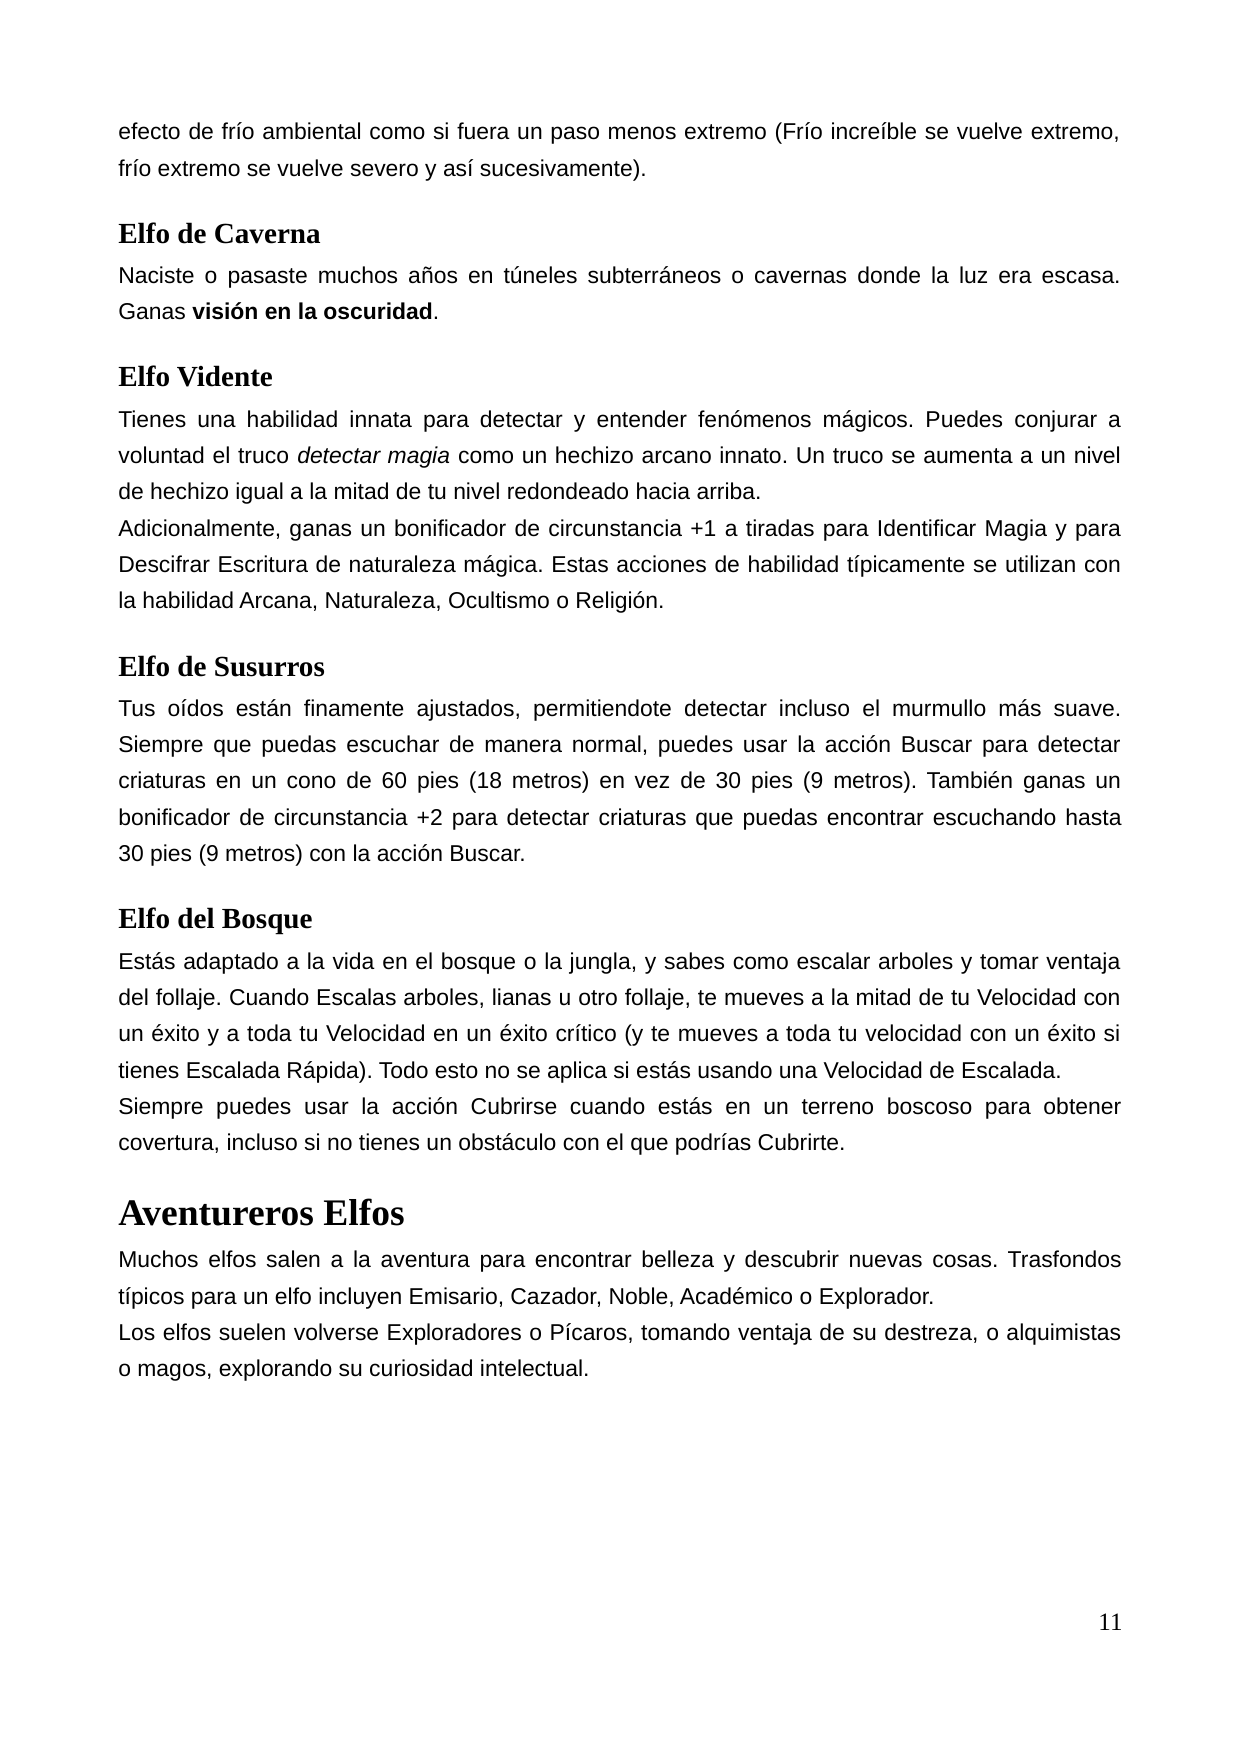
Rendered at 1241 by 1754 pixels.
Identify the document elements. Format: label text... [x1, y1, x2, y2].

text Siempre puedes usar la acción Cubrirse cuando estás en un terreno boscoso para obtener covertura, incluso si no tienes un obstáculo con el que podrías Cubrirte. [118, 1093, 1122, 1156]
subtitle Elfo de Caverna [118, 216, 1122, 249]
text Tienes una habilidad innata para detectar y entender fenómenos mágicos. Puedes conjurar a voluntad el truco detectar magia como un hechizo arcano innato. Un truco se aumenta a un nivel de hechizo igual a la mitad de tu nivel redondeado hacia arriba. [118, 406, 1122, 505]
text Adicionalmente, ganas un bonificador de circunstancia +1 a tiradas para Identificar Magia y para Descifrar Escritura de naturaleza mágica. Estas acciones de habilidad típicamente se utilizan con la habilidad Arcana, Naturaleza, Ocultismo o Religión. [118, 515, 1122, 614]
subtitle Elfo del Bosque [118, 902, 1122, 935]
text Naciste o pasaste muchos años en túneles subterráneos o cavernas donde la luz era escasa. Ganas visión en la oscuridad. [118, 262, 1122, 324]
subtitle Elfo de Susurros [118, 649, 1122, 682]
text Tus oídos están finamente ajustados, permitiendote detectar incluso el murmullo más suave. Siempre que puedas escuchar de manera normal, puedes usar la acción Buscar para detectar criaturas en un cono de 60 pies (18 metros) en vez de 30 pies (9 metros). También ganas un bonificador de circunstancia +2 para detectar criaturas que puedas encontrar escuchando hasta 30 pies (9 metros) con la acción Buscar. [118, 695, 1122, 867]
text Estás adaptado a la vida en el bosque o la jungla, y sabes como escalar arboles y tomar ventaja del follaje. Cuando Escalas arboles, lianas u otro follaje, te mueves a la mitad de tu Velocidad con un éxito y a toda tu Velocidad en un éxito crítico (y te mueves a toda tu velocidad con un éxito si tienes Escalada Rápida). Todo esto no se aplica si estás usando una Velocidad de Escalada. [118, 948, 1122, 1083]
text efecto de frío ambiental como si fuera un paso menos extremo (Frío increíble se vuelve extremo, frío extremo se vuelve severo y así sucesivamente). [118, 118, 1122, 181]
subtitle Aventureros Elfos [118, 1191, 1122, 1234]
text Muchos elfos salen a la aventura para encontrar belleza y descubrir nuevas cosas. Trasfondos típicos para un elfo incluyen Emisario, Cazador, Noble, Académico o Explorador. [118, 1246, 1122, 1309]
subtitle Elfo Vidente [118, 359, 1122, 393]
text Los elfos suelen volverse Exploradores o Pícaros, tomando ventaja de su destreza, o alquimistas o magos, explorando su curiosidad intelectual. [118, 1319, 1122, 1382]
